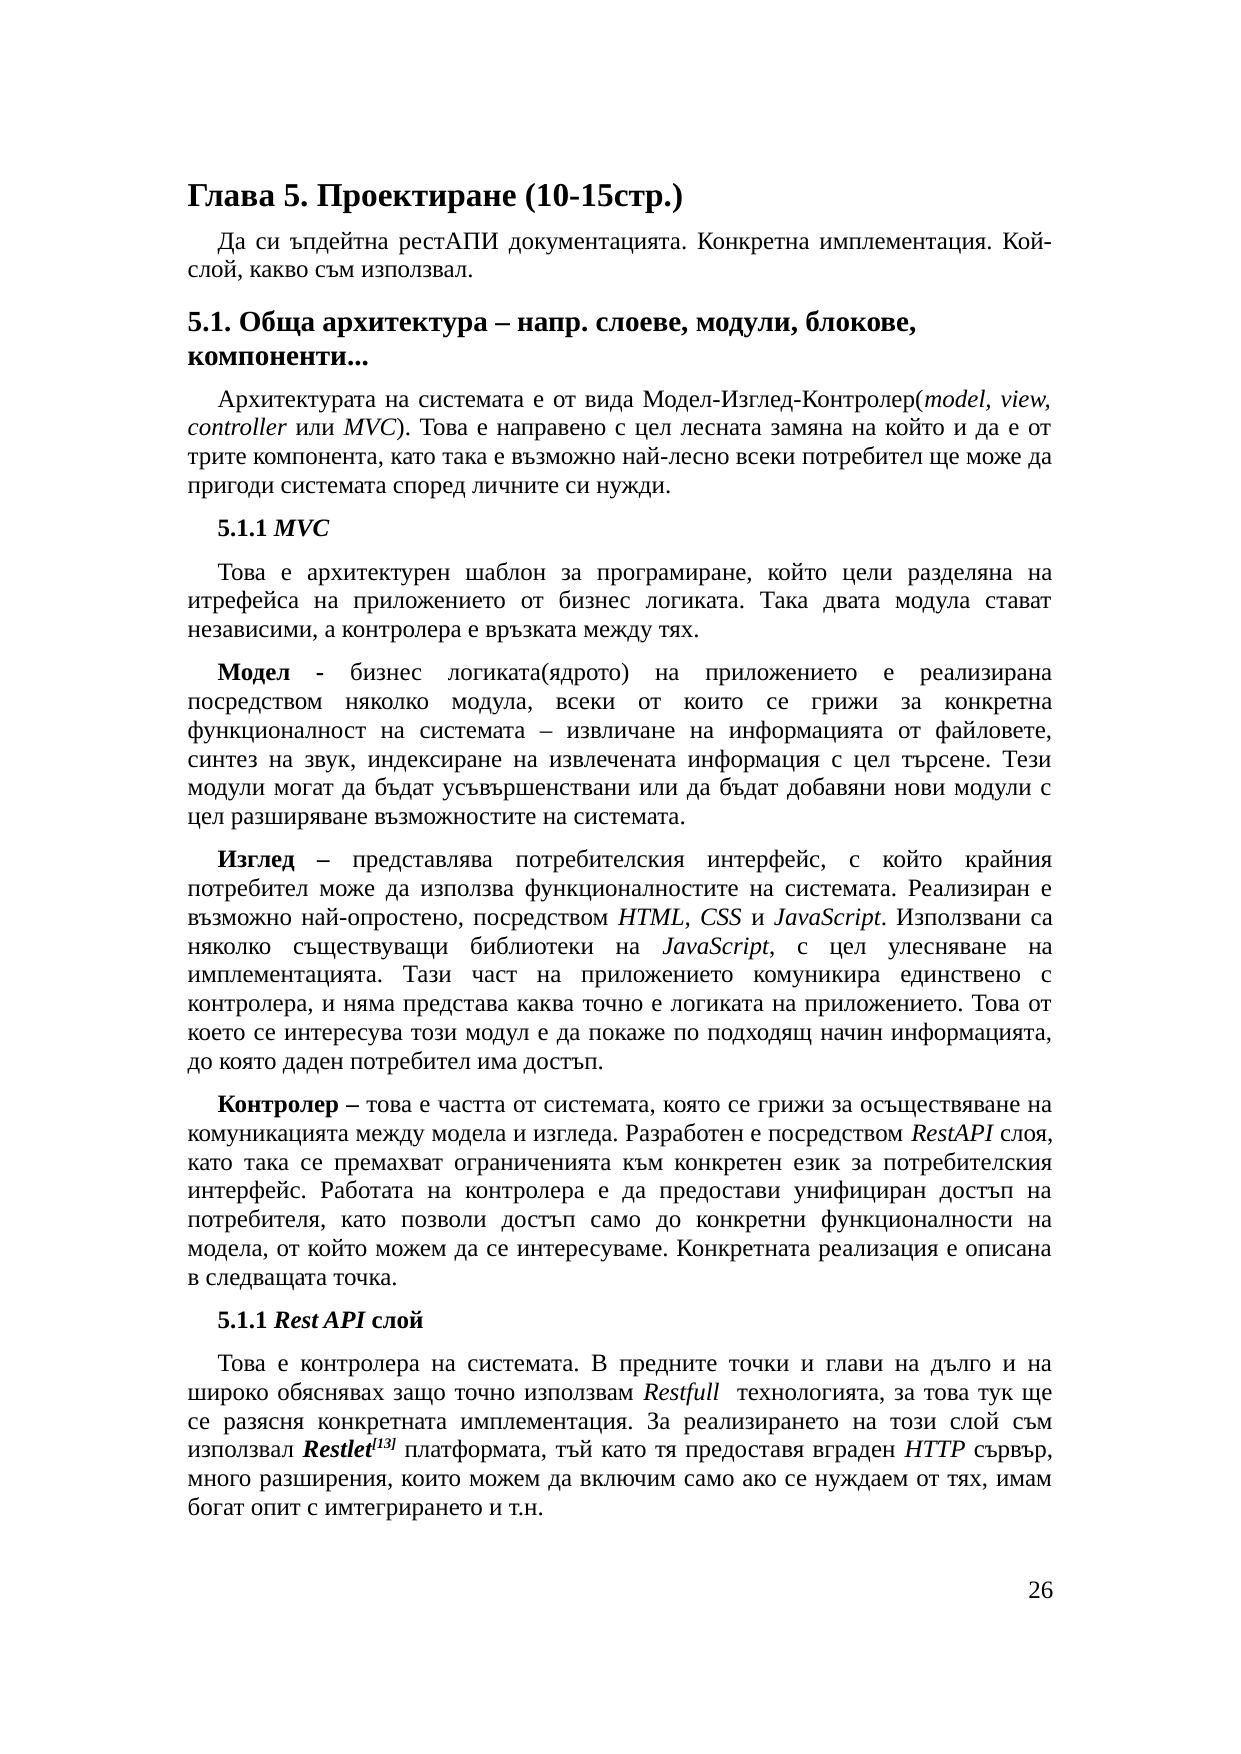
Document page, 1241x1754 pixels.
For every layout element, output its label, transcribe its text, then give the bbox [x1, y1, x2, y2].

subtitle 5.1. Обща архитектура – напр. слоеве, модули, блокове, компоненти... [187, 304, 1053, 371]
subtitle Глава 5. Проектиране (10-15стр.) [187, 175, 1053, 213]
text Това е контролера на системата. В предните точки и глави на дълго и на широко обяснявах защо точно използвам Restfull технологията, за това тук ще се разясня конкретната имплементация. За реализирането на този слой съм използвал Restlet[13] платформата, тъй като тя предоставя вграден HTTP сървър, много разширения, които можем да включим само ако се нуждаем от тях, имам богат опит с имтегрирането и т.н. [187, 1348, 1053, 1521]
text 5.1.1 MVC [187, 513, 1053, 542]
text Контролер – това е частта от системата, която се грижи за осъществяване на комуникацията между модела и изгледа. Разработен е посредством RestAPI слоя, като така се премахват ограниченията към конкретен език за потребителския интерфейс. Работата на контролера е да предостави унифициран достъп на потребителя, като позволи достъп само до конкретни функционалности на модела, от който можем да се интересуваме. Конкретната реализация е описана в следващата точка. [187, 1089, 1053, 1290]
text Модел - бизнес логиката(ядрото) на приложението е реализирана посредством няколко модула, всеки от които се грижи за конкретна функционалност на системата – извличане на информацията от файловете, синтез на звук, индексиране на извлечената информация с цел търсене. Тези модули могат да бъдат усъвършенствани или да бъдат добавяни нови модули с цел разширяване възможностите на системата. [187, 657, 1053, 830]
text 5.1.1 Rest API слой [187, 1305, 1053, 1334]
text Да си ъпдейтна рестАПИ документацията. Конкретна имплементация. Кой-слой, какво съм използвал. [187, 226, 1053, 283]
text Изглед – представлява потребителския интерфейс, с който крайния потребител може да използва функционалностите на системата. Реализиран е възможно най-опростено, посредством HTML, CSS и JavaScript. Използвани са няколко съществуващи библиотеки на JavaScript, с цел улесняване на имплементацията. Тази част на приложението комуникира единствено с контролера, и няма представа каква точно е логиката на приложението. Това от което се интересува този модул е да покаже по подходящ начин информацията, до която даден потребител има достъп. [187, 844, 1053, 1074]
text Това е архитектурен шаблон за програмиране, който цели разделяна на итрефейса на приложението от бизнес логиката. Така двата модула стават независими, а контролера е връзката между тях. [187, 557, 1053, 643]
text Архитектурата на системата е от вида Модел-Изглед-Контролер(model, view, controller или MVC). Това е направено с цел лесната замяна на който и да е от трите компонента, като така е възможно най-лесно всеки потребител ще може да пригоди системата според личните си нужди. [187, 384, 1053, 499]
